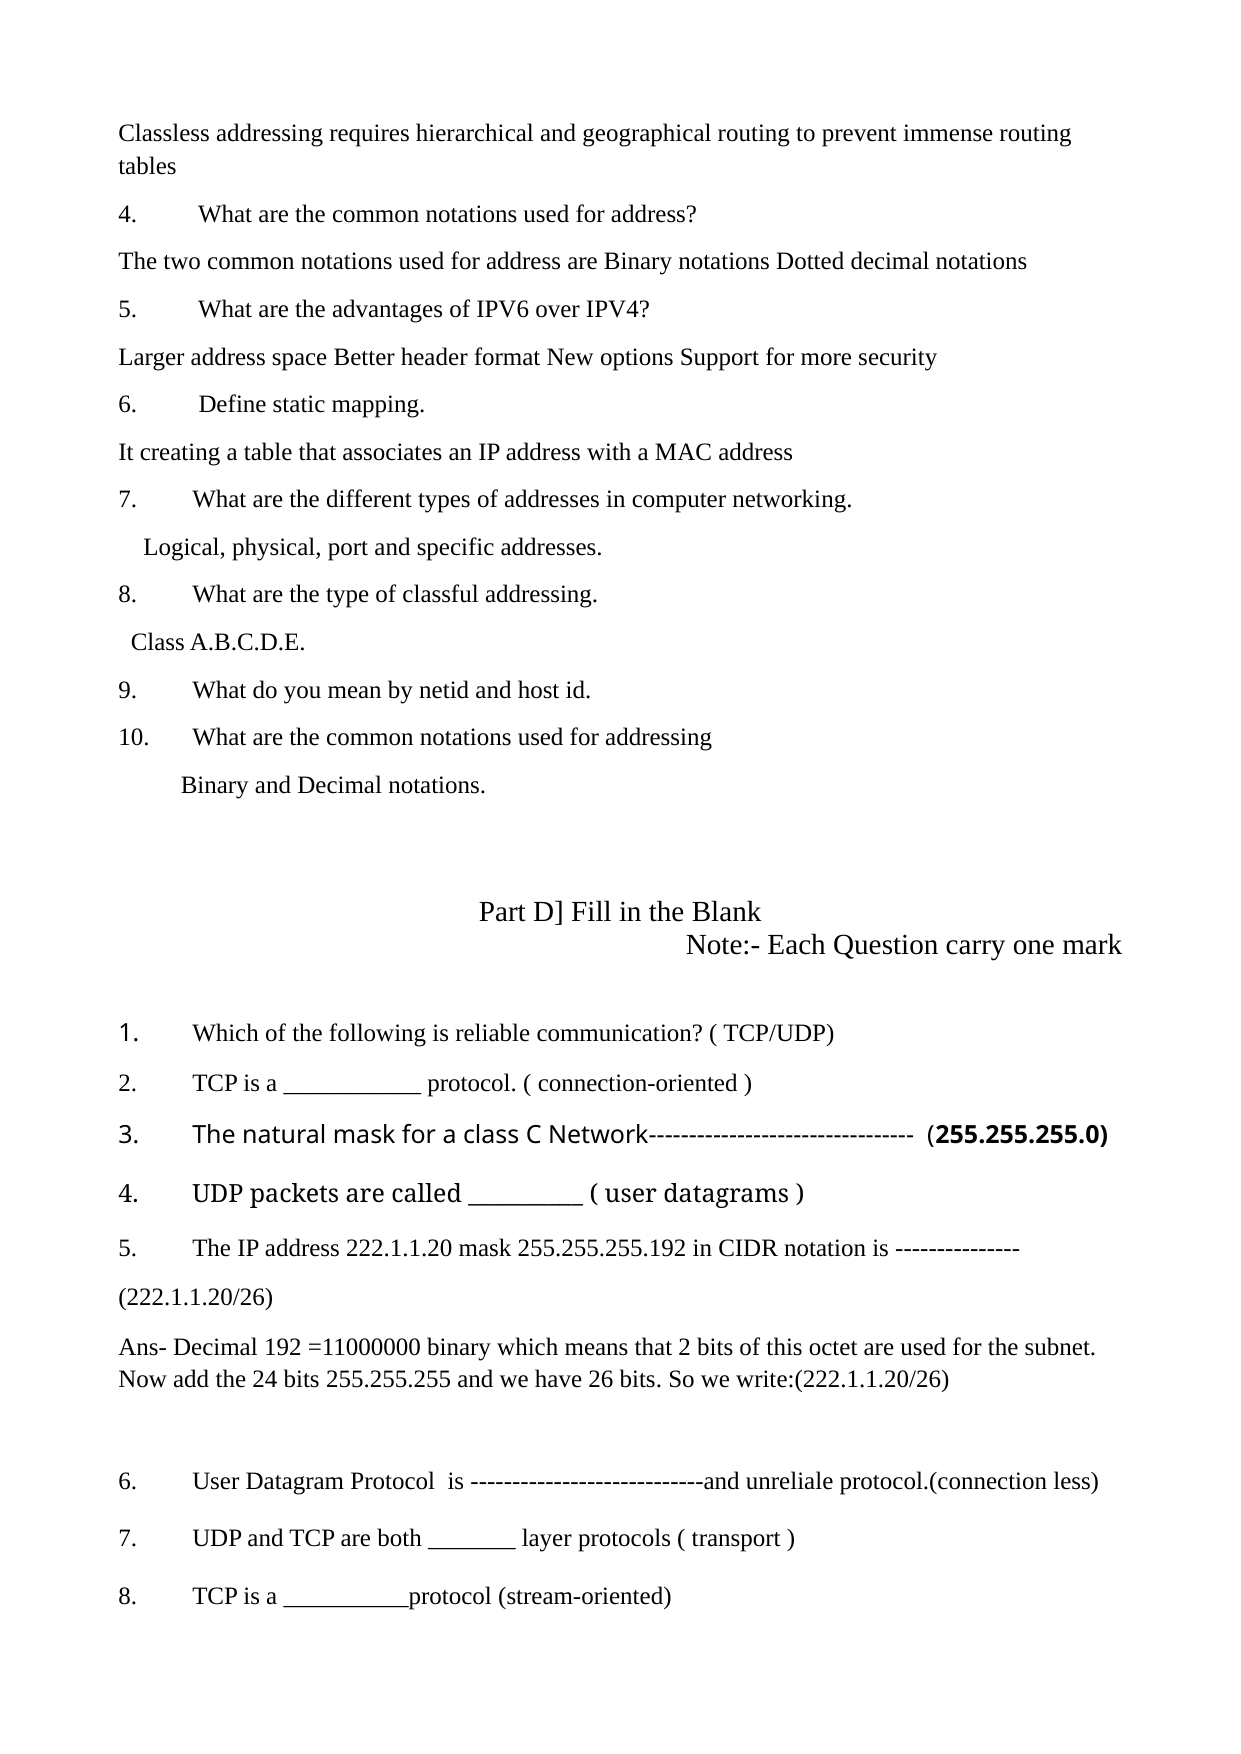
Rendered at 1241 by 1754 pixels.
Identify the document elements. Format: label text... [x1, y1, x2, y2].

text 3. The natural mask for a class C Network--------------------------------- (255.255.255.0) [118, 1117, 1122, 1151]
text It creating a table that associates an IP address with a MAC address [118, 437, 1122, 466]
text Classless addressing requires hierarchical and geographical routing to prevent immense routing tables [118, 118, 1122, 180]
text 10. What are the common notations used for addressing [118, 722, 1122, 751]
text Ans- Decimal 192 =11000000 binary which means that 2 bits of this octet are used for the subnet. Now add the 24 bits 255.255.255 and we have 26 bits. So we write:(222.1.1.20/26) [118, 1332, 1122, 1393]
text 8. TCP is a __________protocol (stream-oriented) [118, 1581, 1122, 1610]
text The two common notations used for address are Binary notations Dotted decimal notations [118, 246, 1122, 275]
text 6. User Datagram Protocol is ----------------------------and unreliale protocol.(connection less) [118, 1466, 1122, 1495]
text 7. What are the different types of addresses in computer networking. [118, 484, 1122, 513]
text Note:- Each Question carry one mark [118, 927, 1122, 961]
text Binary and Decimal notations. [118, 770, 1122, 799]
text 5. The IP address 222.1.1.20 mask 255.255.255.192 in CIDR notation is ---------------(222.1.1.20/26) [118, 1233, 1122, 1311]
text Logical, physical, port and specific addresses. [118, 532, 1122, 561]
text 5. What are the advantages of IPV6 over IPV4? [118, 294, 1122, 323]
text 6. Define static mapping. [118, 389, 1122, 418]
text 4. What are the common notations used for address? [118, 199, 1122, 227]
text 8. What are the type of classful addressing. [118, 579, 1122, 608]
text Larger address space Better header format New options Support for more security [118, 342, 1122, 370]
text 1. Which of the following is reliable communication? ( TCP/UDP) [118, 1014, 1122, 1048]
text Class A.B.C.D.E. [118, 627, 1122, 656]
text Part D] Fill in the Blank [118, 894, 1122, 927]
text 4. UDP packets are called __________ ( user datagrams ) [118, 1175, 1122, 1209]
text 2. TCP is a ___________ protocol. ( connection-oriented ) [118, 1068, 1122, 1097]
text 9. What do you mean by netid and host id. [118, 675, 1122, 703]
text 7. UDP and TCP are both _______ layer protocols ( transport ) [118, 1523, 1122, 1552]
